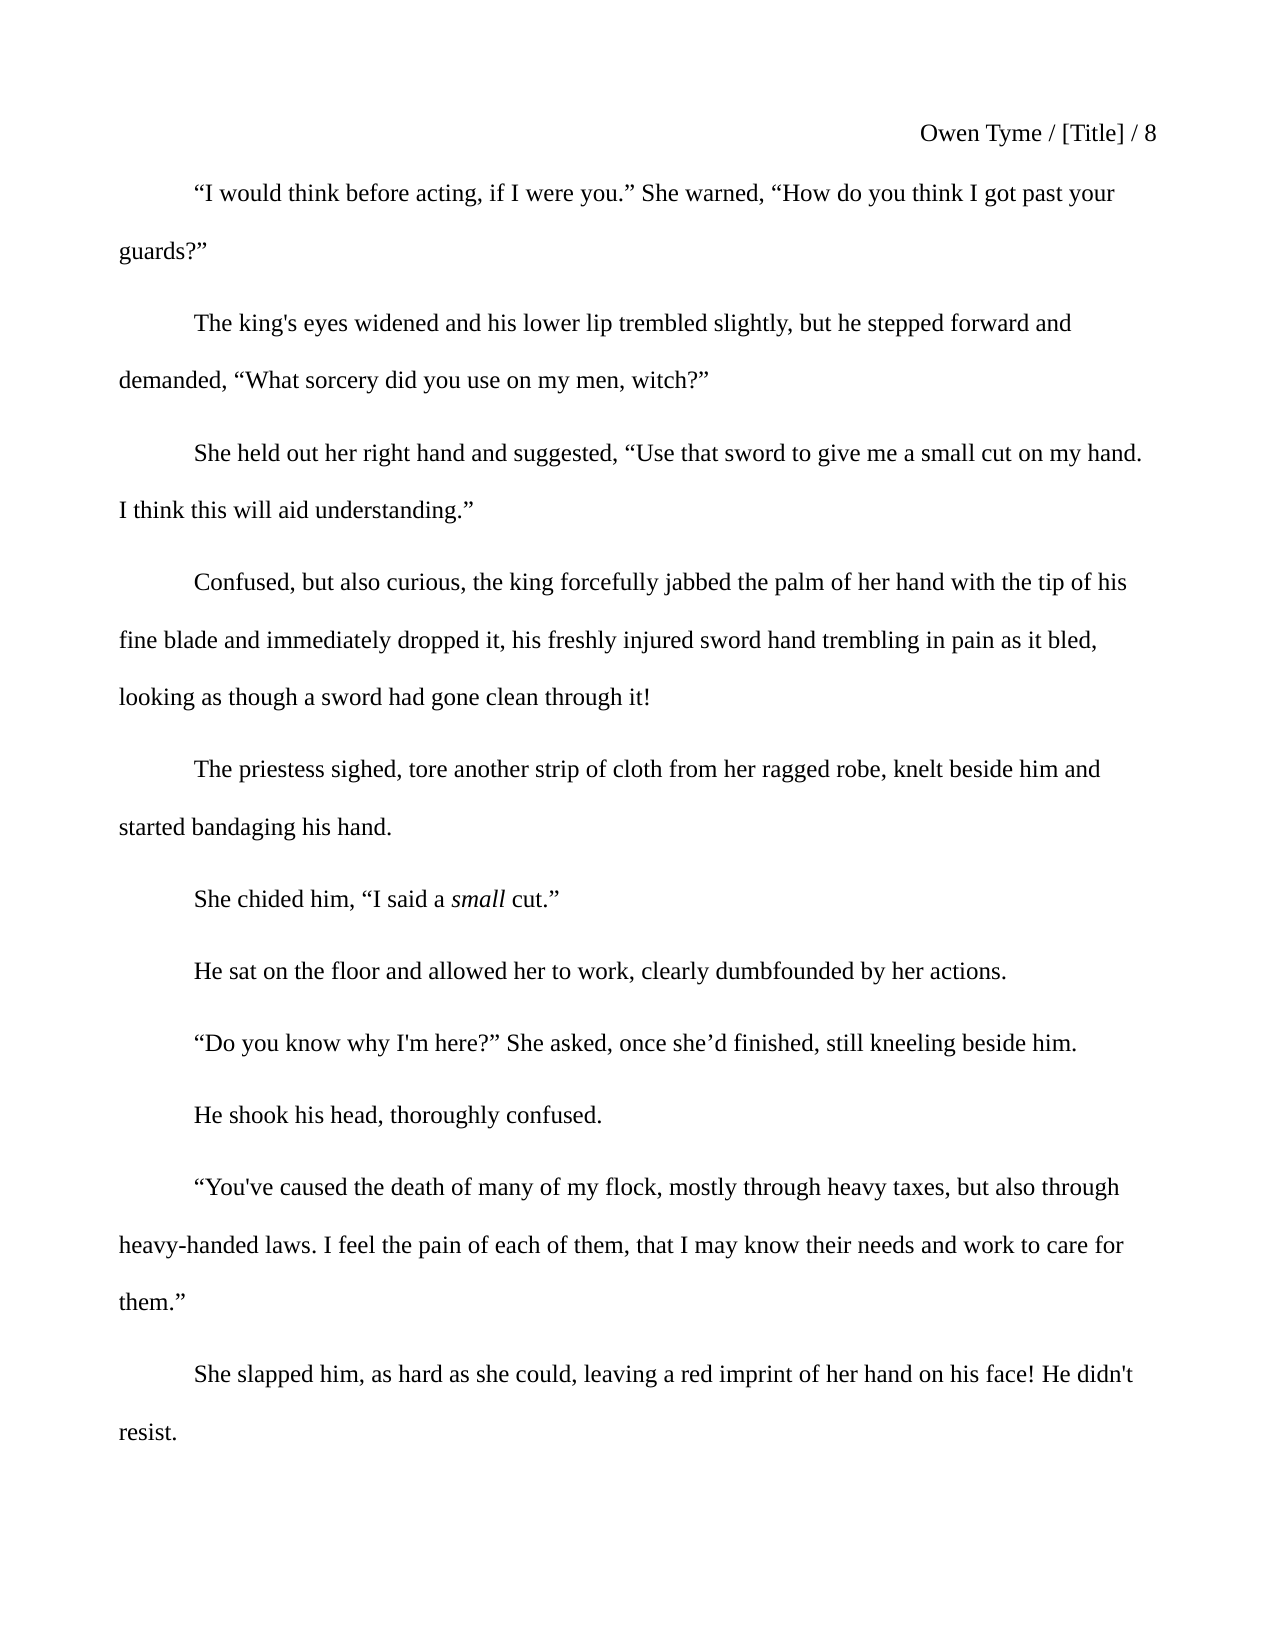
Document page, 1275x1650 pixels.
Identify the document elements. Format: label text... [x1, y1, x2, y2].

text “Do you know why I'm here?” She asked, once she’d finished, still kneeling beside him. [118, 1028, 1156, 1057]
text “You've caused the death of many of my flock, mostly through heavy taxes, but also through heavy-handed laws. I feel the pain of each of them, that I may know their needs and work to care for them.” [118, 1172, 1156, 1316]
text He sat on the floor and allowed her to work, clearly dumbfounded by her actions. [118, 956, 1156, 985]
text She slapped him, as hard as she could, leaving a red imprint of her hand on his face! He didn't resist. [118, 1359, 1156, 1446]
text He shook his head, thoroughly confused. [118, 1100, 1156, 1129]
text The king's eyes widened and his lower lip trembled slightly, but he stepped forward and demanded, “What sorcery did you use on my men, witch?” [118, 308, 1156, 394]
text “I would think before acting, if I were you.” She warned, “How do you think I got past your guards?” [118, 178, 1156, 265]
text Confused, but also curious, the king forcefully jabbed the palm of her hand with the tip of his fine blade and immediately dropped it, his freshly injured sword hand trembling in pain as it bled, looking as though a sword had gone clean through it! [118, 567, 1156, 711]
text She chided him, “I said a small cut.” [118, 884, 1156, 913]
text She held out her right hand and suggested, “Use that sword to give me a small cut on my hand. I think this will aid understanding.” [118, 438, 1156, 524]
text The priestess sighed, tore another strip of cloth from her ragged robe, knelt beside him and started bandaging his hand. [118, 754, 1156, 841]
